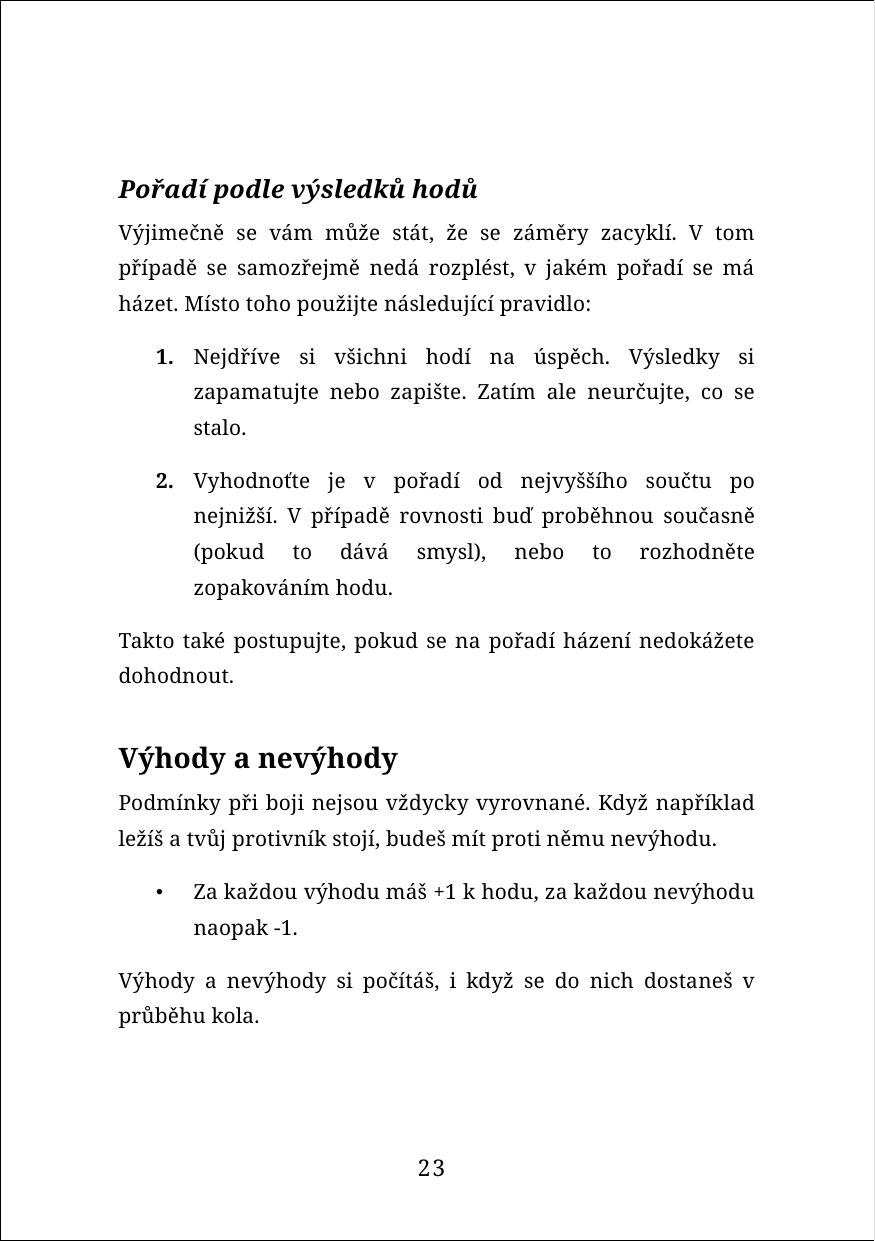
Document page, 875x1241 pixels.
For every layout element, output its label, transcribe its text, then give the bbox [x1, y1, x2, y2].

subtitle Pořadí podle výsledků hodů [118, 172, 756, 206]
text Takto také postupujte, pokud se na pořadí házení nedokážete dohodnout. [118, 626, 756, 690]
text Výjimečně se vám může stát, že se záměry zacyklí. V tom případě se samozřejmě nedá rozplést, v jakém pořadí se má házet. Místo toho použijte následující pravidlo: [118, 218, 756, 317]
list Nejdříve si všichni hodí na úspěch. Výsledky si zapamatujte nebo zapište. Zatím ale neurčujte, co se stalo. [156, 342, 756, 441]
list Vyhodnoťte je v pořadí od nejvyššího součtu po nejnižší. V případě rovnosti buď proběhnou současně (pokud to dává smysl), nebo to rozhodněte zopakováním hodu. [156, 466, 756, 601]
subtitle Výhody a nevýhody [118, 738, 756, 777]
text Podmínky při boji nejsou vždycky vyrovnané. Když například ležíš a tvůj protivník stojí, budeš mít proti němu nevýhodu. [118, 788, 756, 852]
text Výhody a nevýhody si počítáš, i když se do nich dostaneš v průběhu kola. [118, 966, 756, 1030]
list Za každou výhodu máš +1 k hodu, za každou nevýhodu naopak -1. [156, 877, 756, 941]
